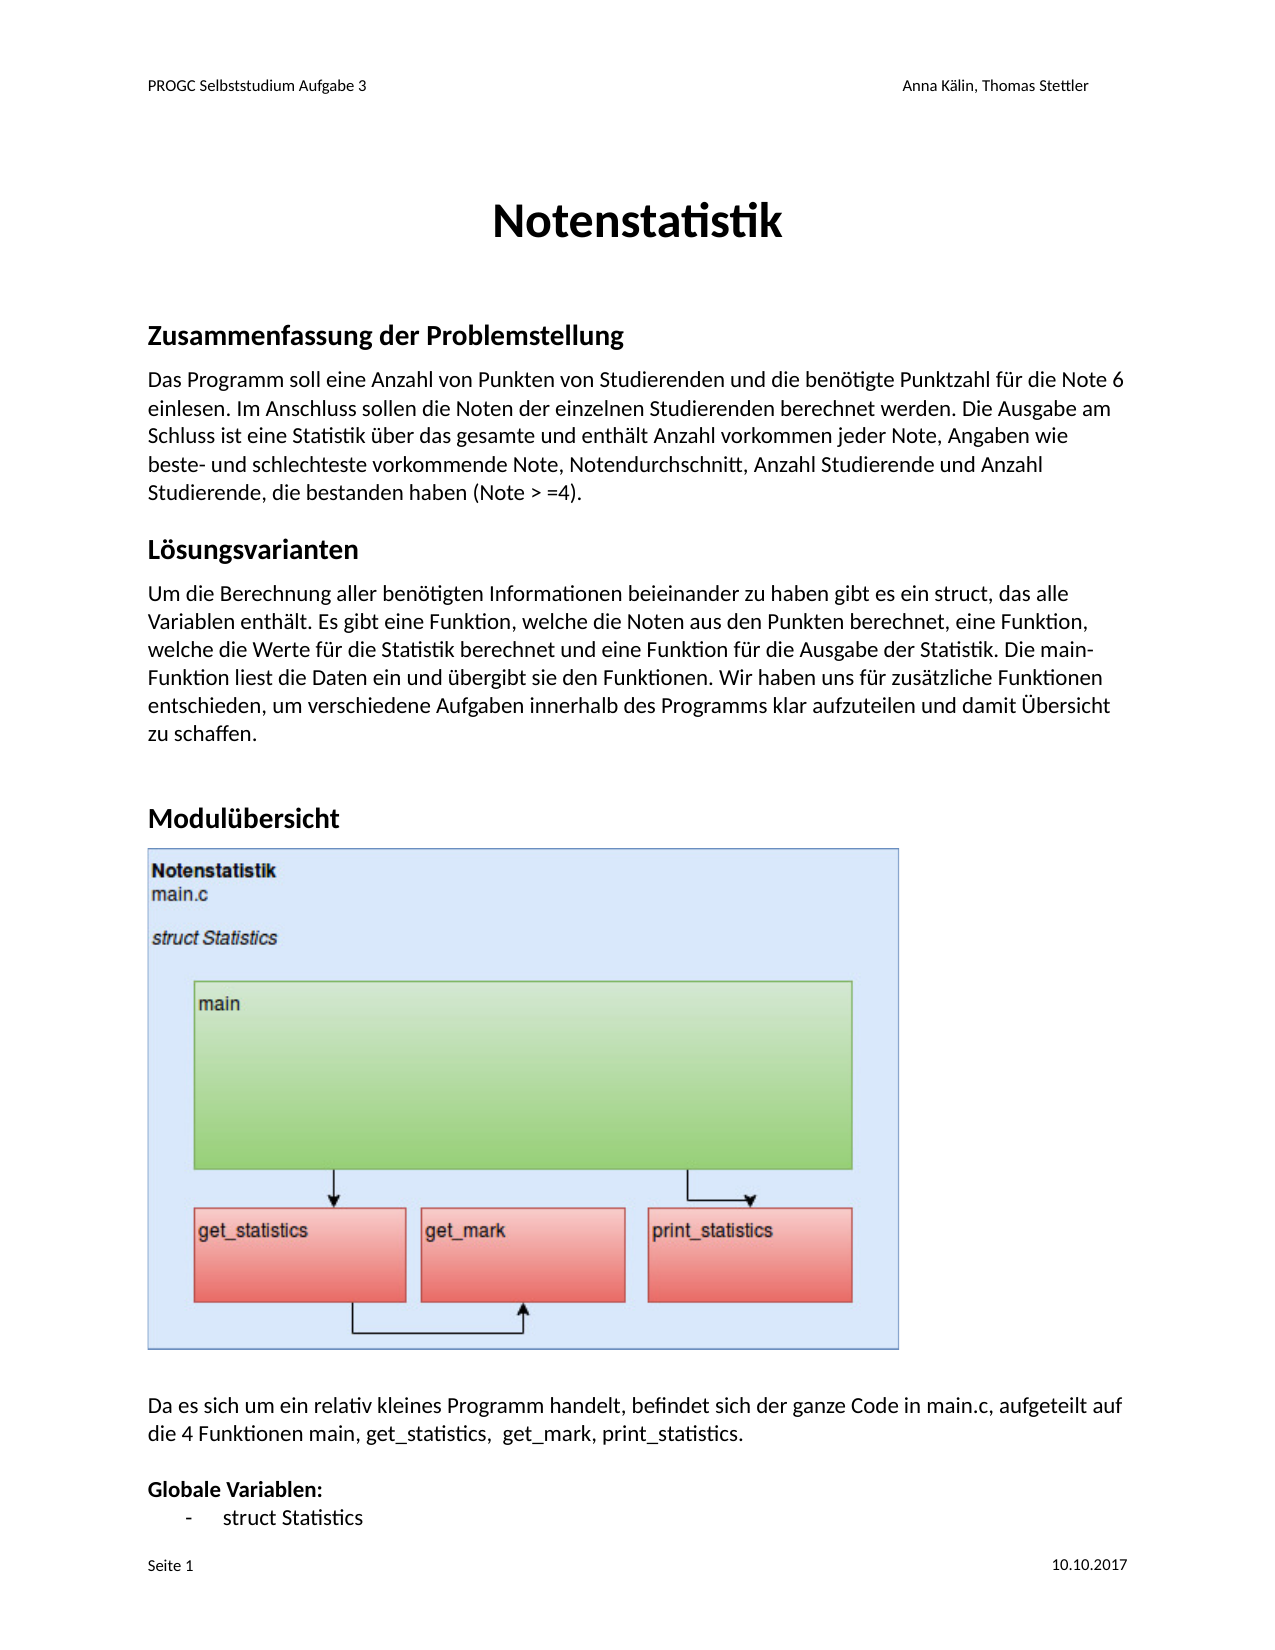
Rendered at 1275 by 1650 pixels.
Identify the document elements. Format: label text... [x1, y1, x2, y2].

text Zusammenfassung der Problemstellung [148, 317, 1127, 353]
list struct Statistics [185, 1503, 1127, 1531]
text Globale Variablen: [148, 1475, 1127, 1503]
text Modulübersicht [148, 800, 1127, 836]
text Um die Berechnung aller benötigten Informationen beieinander zu haben gibt es ein struct, das alle Variablen enthält. Es gibt eine Funktion, welche die Noten aus den Punkten berechnet, eine Funktion, welche die Werte für die Statistik berechnet und eine Funktion für die Ausgabe der Statistik. Die main-Funktion liest die Daten ein und übergibt sie den Funktionen. Wir haben uns für zusätzliche Funktionen entschieden, um verschiedene Aufgaben innerhalb des Programms klar aufzuteilen und damit Übersicht zu schaffen. [148, 579, 1127, 747]
text Notenstatistik [148, 188, 1127, 249]
text Da es sich um ein relativ kleines Programm handelt, befindet sich der ganze Code in main.c, aufgeteilt auf die 4 Funktionen main, get_statistics, get_mark, print_statistics. [148, 1391, 1127, 1447]
picture [147, 848, 900, 1350]
text Lösungsvarianten [148, 531, 1127, 566]
text Das Programm soll eine Anzahl von Punkten von Studierenden und die benötigte Punktzahl für die Note 6 einlesen. Im Anschluss sollen die Noten der einzelnen Studierenden berechnet werden. Die Ausgabe am Schluss ist eine Statistik über das gesamte und enthält Anzahl vorkommen jeder Note, Angaben wie beste- und schlechteste vorkommende Note, Notendurchschnitt, Anzahl Studierende und Anzahl Studierende, die bestanden haben (Note > =4). [148, 366, 1127, 506]
